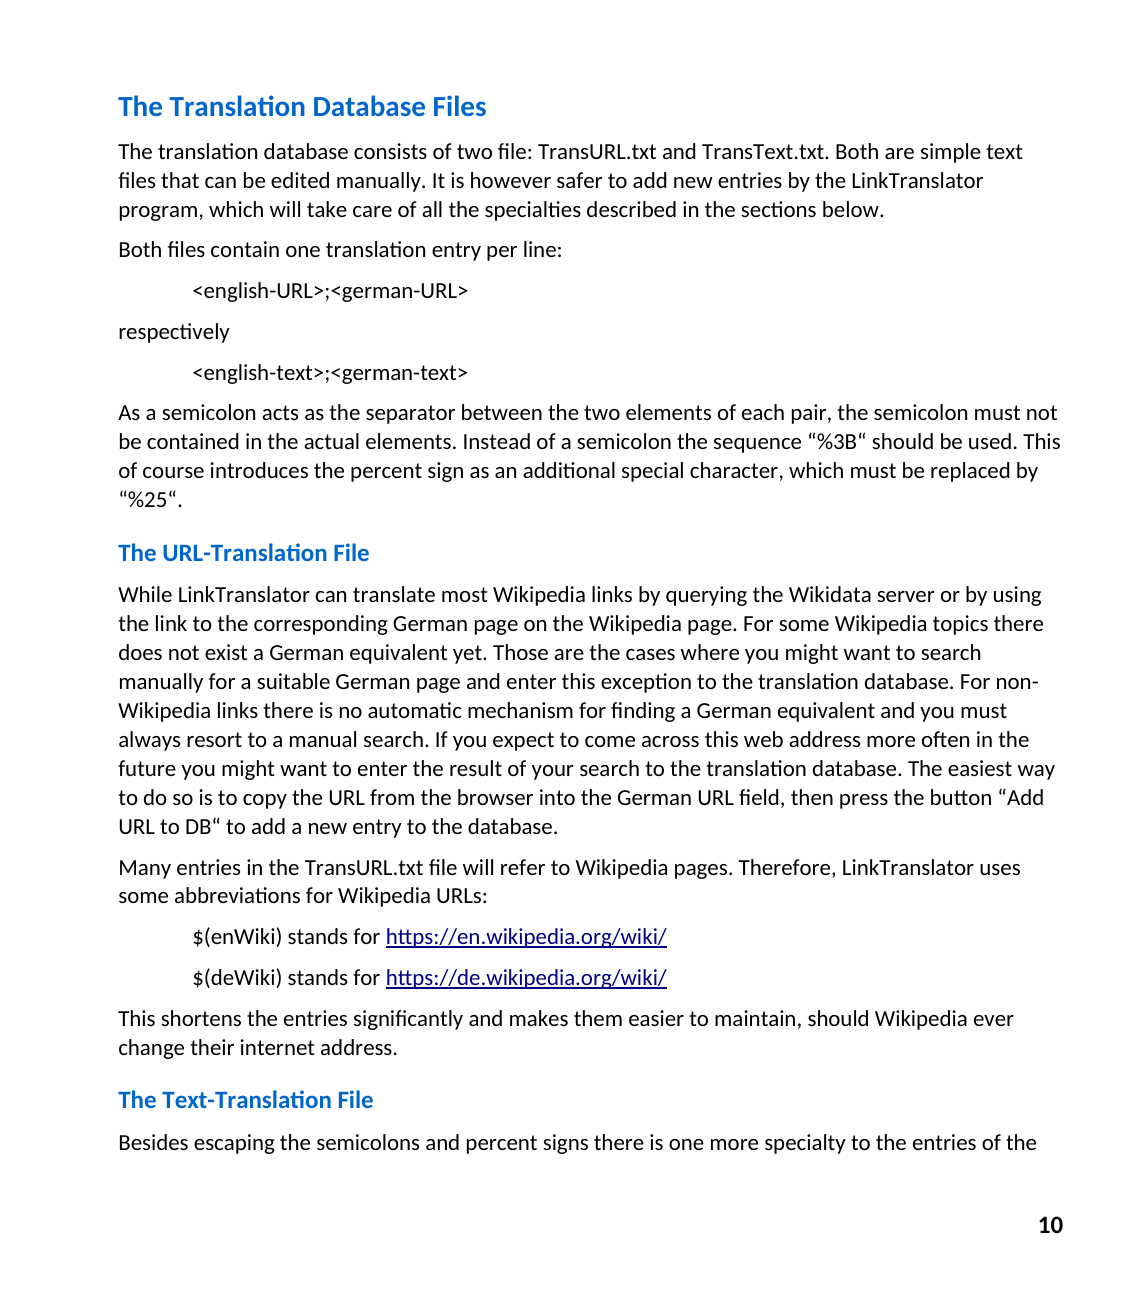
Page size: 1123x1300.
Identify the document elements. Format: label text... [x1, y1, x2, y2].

text <english-text>;<german-text> [118, 357, 1063, 386]
text As a semicolon acts as the separator between the two elements of each pair, the semicolon must not be contained in the actual elements. Instead of a semicolon the sequence “%3B“ should be used. This of course introduces the percent sign as an additional special character, which must be replaced by “%25“. [118, 397, 1063, 513]
subtitle The Text-Translation File [118, 1084, 1063, 1115]
text $(deWiki) stands for https://de.wikipedia.org/wiki/ [118, 962, 1063, 991]
text This shortens the entries significantly and makes them easier to maintain, should Wikipedia ever change their internet address. [118, 1003, 1063, 1061]
text While LinkTranslator can translate most Wikipedia links by querying the Wikidata server or by using the link to the corresponding German page on the Wikipedia page. For some Wikipedia topics there does not exist a German equivalent yet. Those are the cases where you might want to search manually for a suitable German page and enter this exception to the translation database. For non-Wikipedia links there is no automatic mechanism for finding a German equivalent and you must always resort to a manual search. If you expect to come across this web address more often in the future you might want to enter the result of your search to the translation database. The easiest way to do so is to copy the URL from the browser into the German URL field, then press the button “Add URL to DB“ to add a new entry to the database. [118, 579, 1063, 840]
text Both files contain one translation entry per line: [118, 234, 1063, 263]
text The translation database consists of two file: TransURL.txt and TransText.txt. Both are simple text files that can be edited manually. It is however safer to add new entries by the LinkTranslator program, which will take care of all the specialties described in the sections below. [118, 136, 1063, 223]
subtitle The URL-Translation File [118, 537, 1063, 567]
text $(enWiki) stands for https://en.wikipedia.org/wiki/ [118, 921, 1063, 950]
text respectively [118, 316, 1063, 345]
subtitle The Translation Database Files [118, 88, 1063, 124]
text <english-URL>;<german-URL> [118, 275, 1063, 304]
text Many entries in the TransURL.txt file will refer to Wikipedia pages. Therefore, LinkTranslator uses some abbreviations for Wikipedia URLs: [118, 852, 1063, 909]
text Besides escaping the semicolons and percent signs there is one more specialty to the entries of the [118, 1127, 1063, 1156]
